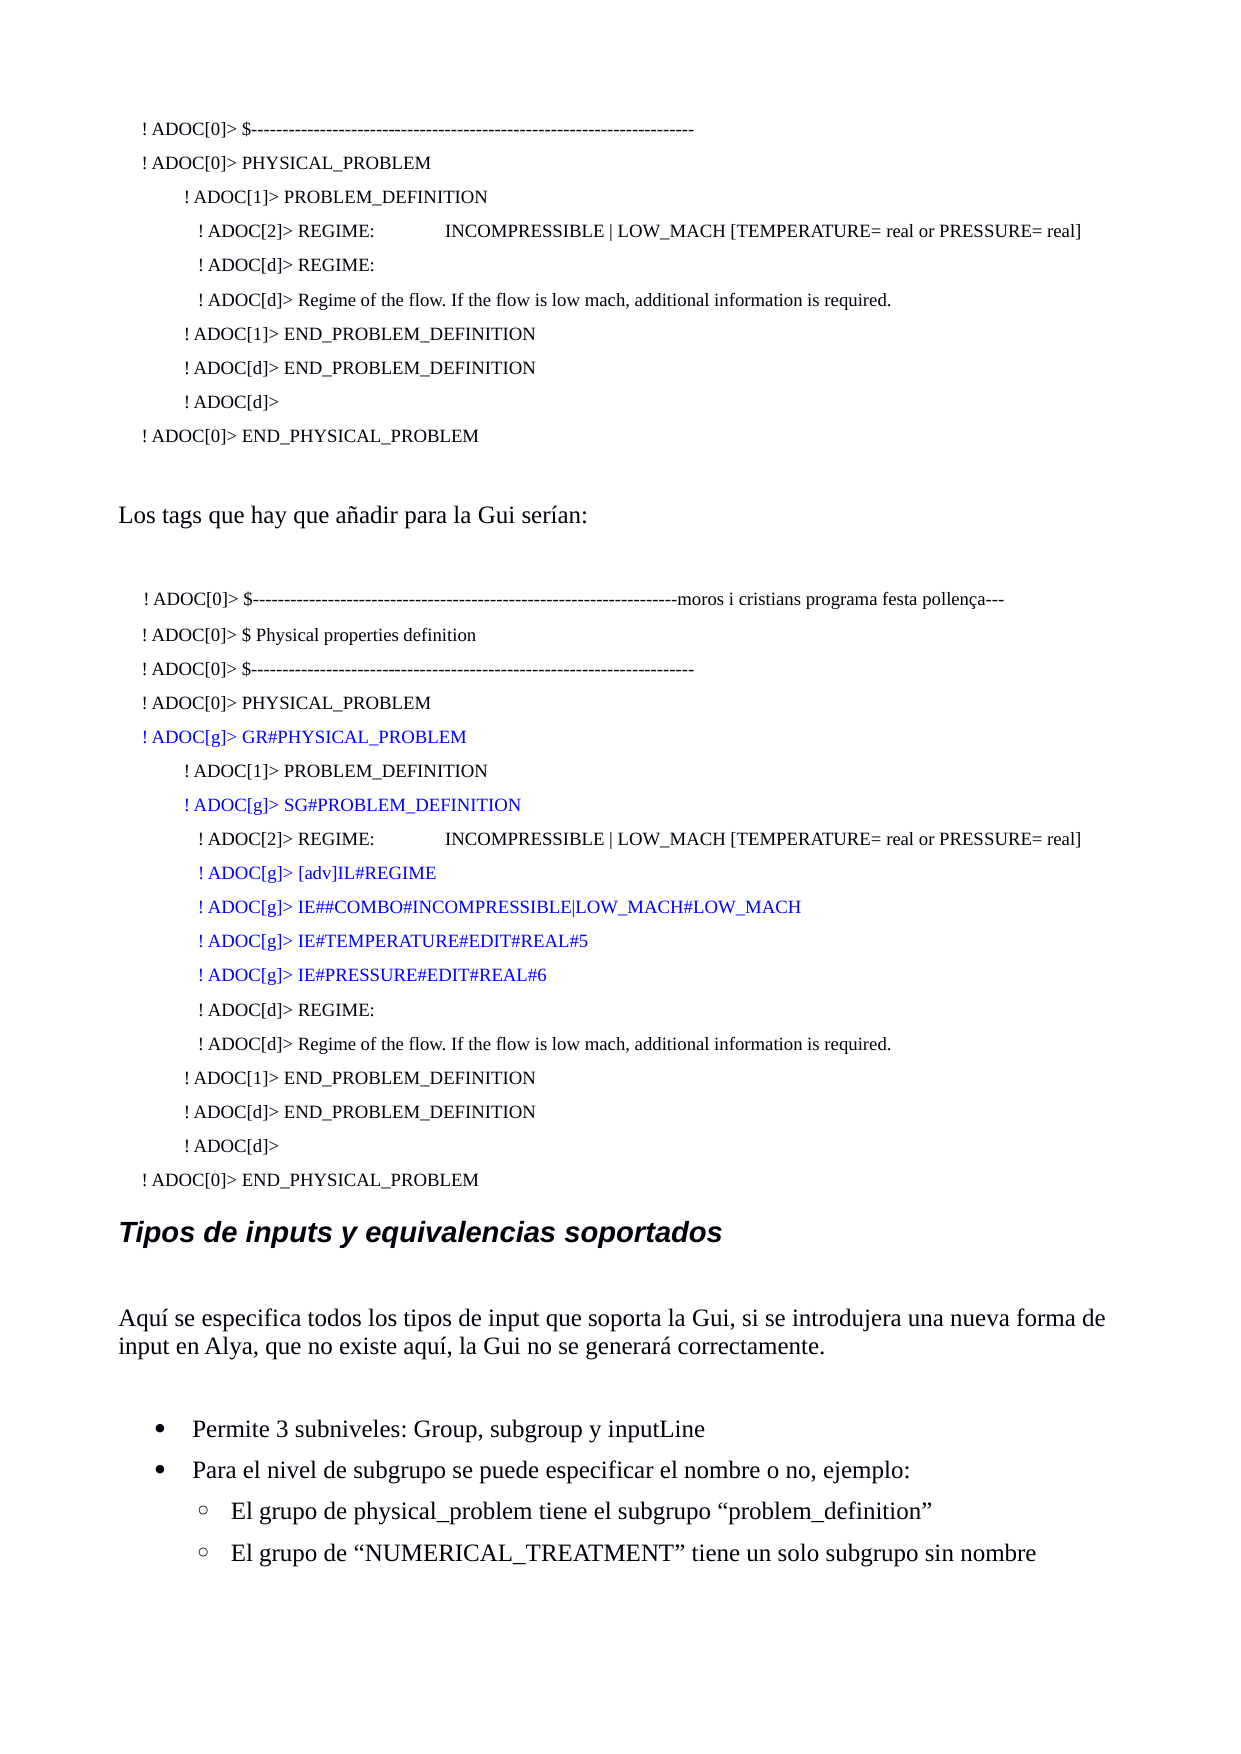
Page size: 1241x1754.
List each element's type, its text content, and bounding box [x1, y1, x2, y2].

text Los tags que hay que añadir para la Gui serían: [118, 500, 1122, 529]
subtitle Tipos de inputs y equivalencias soportados [118, 1215, 1122, 1249]
text ! ADOC[0]> PHYSICAL_PROBLEM [118, 152, 1122, 174]
text ! ADOC[1]> END_PROBLEM_DEFINITION [118, 1067, 1122, 1088]
text ! ADOC[0]> $--------------------------------------------------------------------moros i cristians programa festa pollença--- [118, 582, 1122, 611]
text ! ADOC[d]> Regime of the flow. If the flow is low mach, additional information is required. [118, 288, 1122, 310]
text ! ADOC[2]> REGIME: INCOMPRESSIBLE | LOW_MACH [TEMPERATURE= real or PRESSURE= real] [118, 828, 1122, 850]
text ! ADOC[d]> END_PROBLEM_DEFINITION [118, 357, 1122, 378]
text ! ADOC[0]> END_PHYSICAL_PROBLEM [118, 425, 1122, 446]
text ! ADOC[1]> PROBLEM_DEFINITION [118, 186, 1122, 208]
list El grupo de “NUMERICAL_TREATMENT” tiene un solo subgrupo sin nombre [193, 1538, 1122, 1566]
text ! ADOC[g]> IE##COMBO#INCOMPRESSIBLE|LOW_MACH#LOW_MACH [118, 896, 1122, 918]
list Para el nivel de subgrupo se puede especificar el nombre o no, ejemplo: [156, 1455, 1122, 1484]
text ! ADOC[d]> [118, 1135, 1122, 1156]
text ! ADOC[g]> IE#TEMPERATURE#EDIT#REAL#5 [118, 930, 1122, 952]
list El grupo de physical_problem tiene el subgrupo “problem_definition” [193, 1496, 1122, 1525]
text ! ADOC[d]> REGIME: [118, 998, 1122, 1020]
text ! ADOC[1]> PROBLEM_DEFINITION [118, 760, 1122, 782]
text ! ADOC[d]> REGIME: [118, 254, 1122, 276]
text Aquí se especifica todos los tipos de input que soporta la Gui, si se introdujera una nueva forma de input en Alya, que no existe aquí, la Gui no se generará correctamente. [118, 1303, 1122, 1360]
text ! ADOC[d]> Regime of the flow. If the flow is low mach, additional information is required. [118, 1032, 1122, 1054]
text ! ADOC[0]> $ Physical properties definition [118, 624, 1122, 645]
text ! ADOC[2]> REGIME: INCOMPRESSIBLE | LOW_MACH [TEMPERATURE= real or PRESSURE= real] [118, 220, 1122, 242]
text ! ADOC[g]> IE#PRESSURE#EDIT#REAL#6 [118, 964, 1122, 986]
text ! ADOC[d]> [118, 391, 1122, 412]
text ! ADOC[1]> END_PROBLEM_DEFINITION [118, 322, 1122, 344]
text ! ADOC[g]> GR#PHYSICAL_PROBLEM [118, 726, 1122, 747]
text ! ADOC[0]> END_PHYSICAL_PROBLEM [118, 1169, 1122, 1190]
list Permite 3 subniveles: Group, subgroup y inputLine [156, 1414, 1122, 1443]
text ! ADOC[0]> PHYSICAL_PROBLEM [118, 692, 1122, 713]
text ! ADOC[g]> [adv]IL#REGIME [118, 862, 1122, 884]
text ! ADOC[0]> $----------------------------------------------------------------------- [118, 658, 1122, 679]
text ! ADOC[d]> END_PROBLEM_DEFINITION [118, 1101, 1122, 1122]
text ! ADOC[0]> $----------------------------------------------------------------------- [118, 118, 1122, 140]
text ! ADOC[g]> SG#PROBLEM_DEFINITION [118, 794, 1122, 816]
